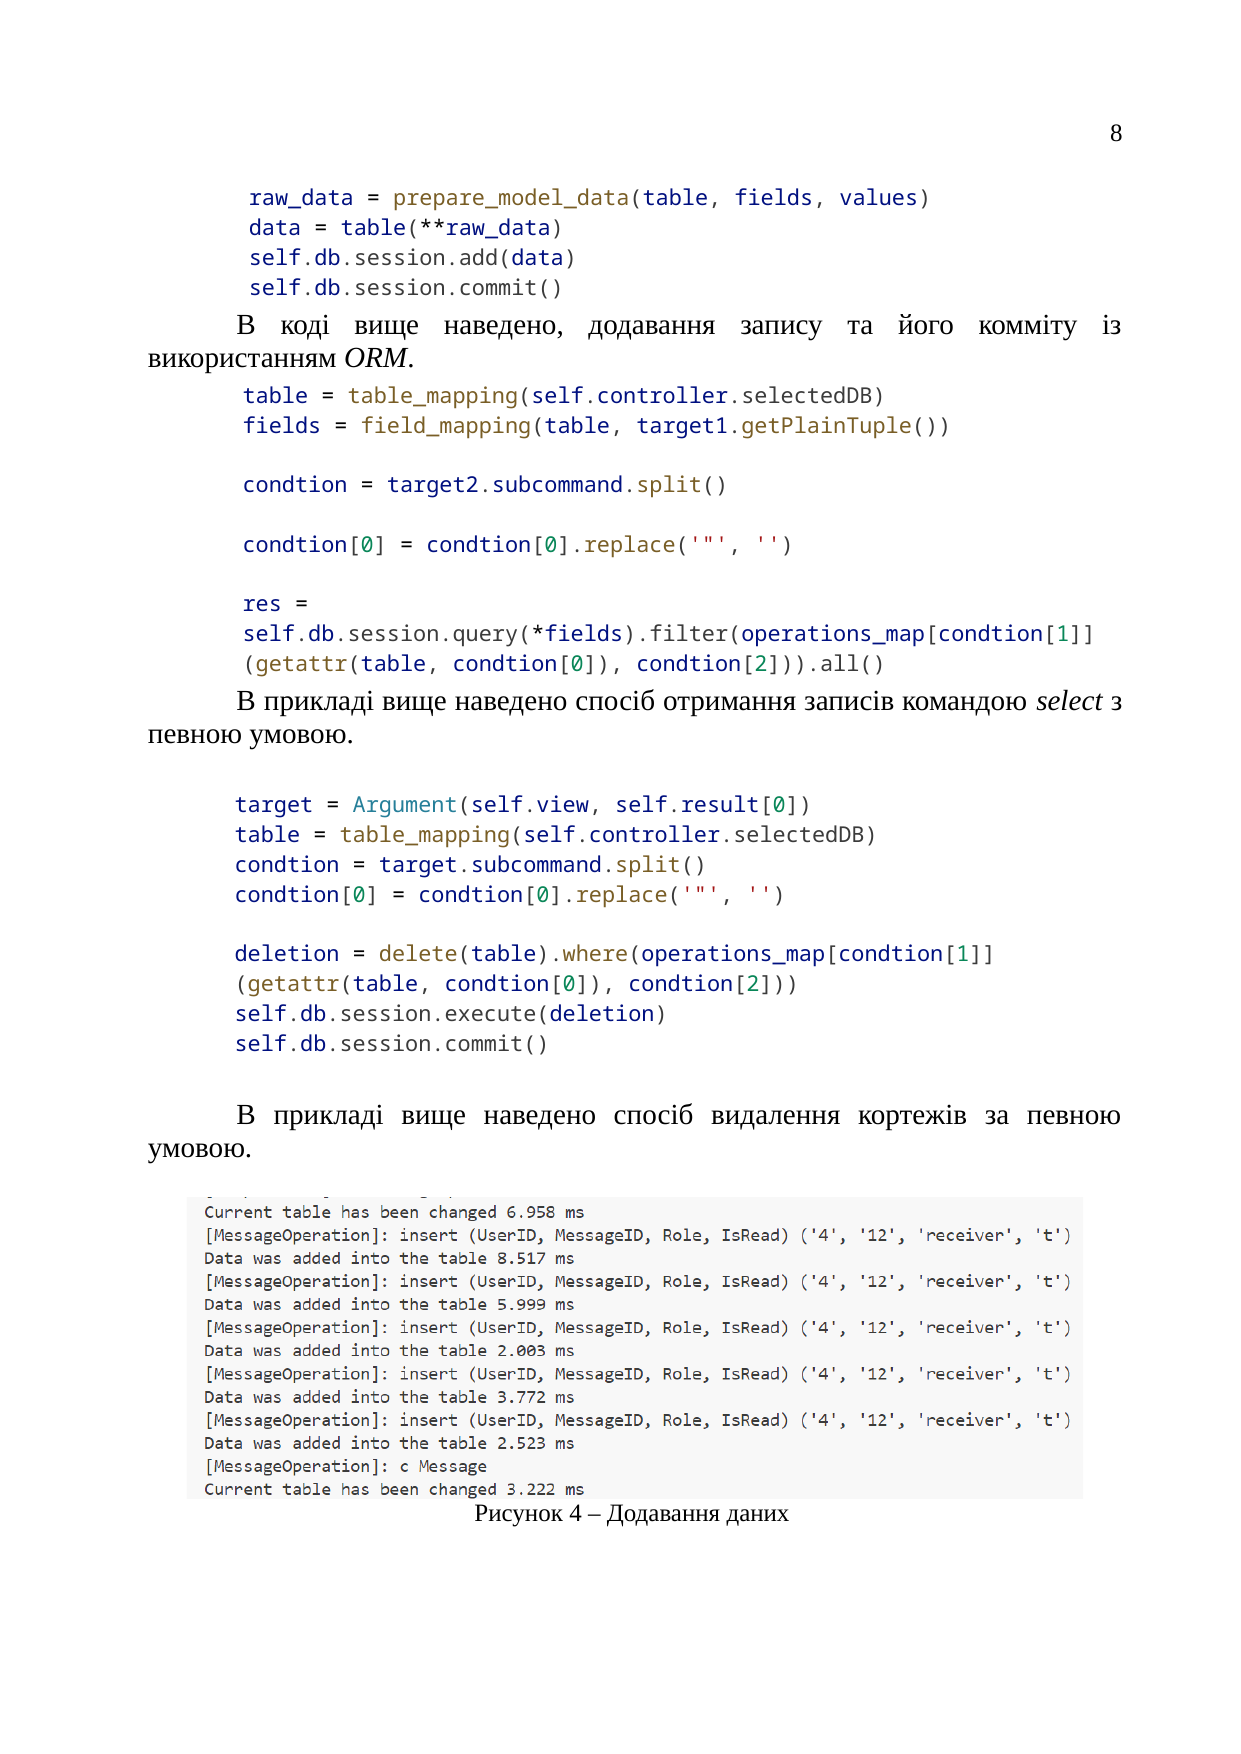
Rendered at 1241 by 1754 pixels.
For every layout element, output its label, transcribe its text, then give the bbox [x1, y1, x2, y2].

text В коді вище наведено, додавання запису та його комміту із використанням ORM. [148, 307, 1122, 374]
picture [186, 1197, 1084, 1499]
text В прикладі вище наведено спосіб отримання записів командою select з певною умовою. [148, 683, 1122, 750]
table_header raw_data = prepare_model_data(table, fields, values) data = table(**raw_data) self.db.session.add(data) self.db.session.commit() [243, 176, 1121, 307]
text В прикладі вище наведено спосіб видалення кортежів за певною умовою. [148, 1097, 1122, 1164]
table_header table = table_mapping(self.controller.selectedDB) fields = field_mapping(table, target1.getPlainTuple()) condtion = target2.subcommand.split() condtion[0] = condtion[0].replace('"', '') res = self.db.session.query(*fields).filter(operations_map[condtion[1]](getattr(table, condtion[0]), condtion[2])).all() [237, 374, 1121, 683]
text Рисунок 4 ‒ Додавання даних [148, 1498, 1122, 1527]
table_header target = Argument(self.view, self.result[0]) table = table_mapping(self.controller.selectedDB) condtion = target.subcommand.split() condtion[0] = condtion[0].replace('"', '') deletion = delete(table).where(operations_map[condtion[1]](getattr(table, condtion[0]), condtion[2])) self.db.session.execute(deletion) self.db.session.commit() [229, 784, 1121, 1097]
